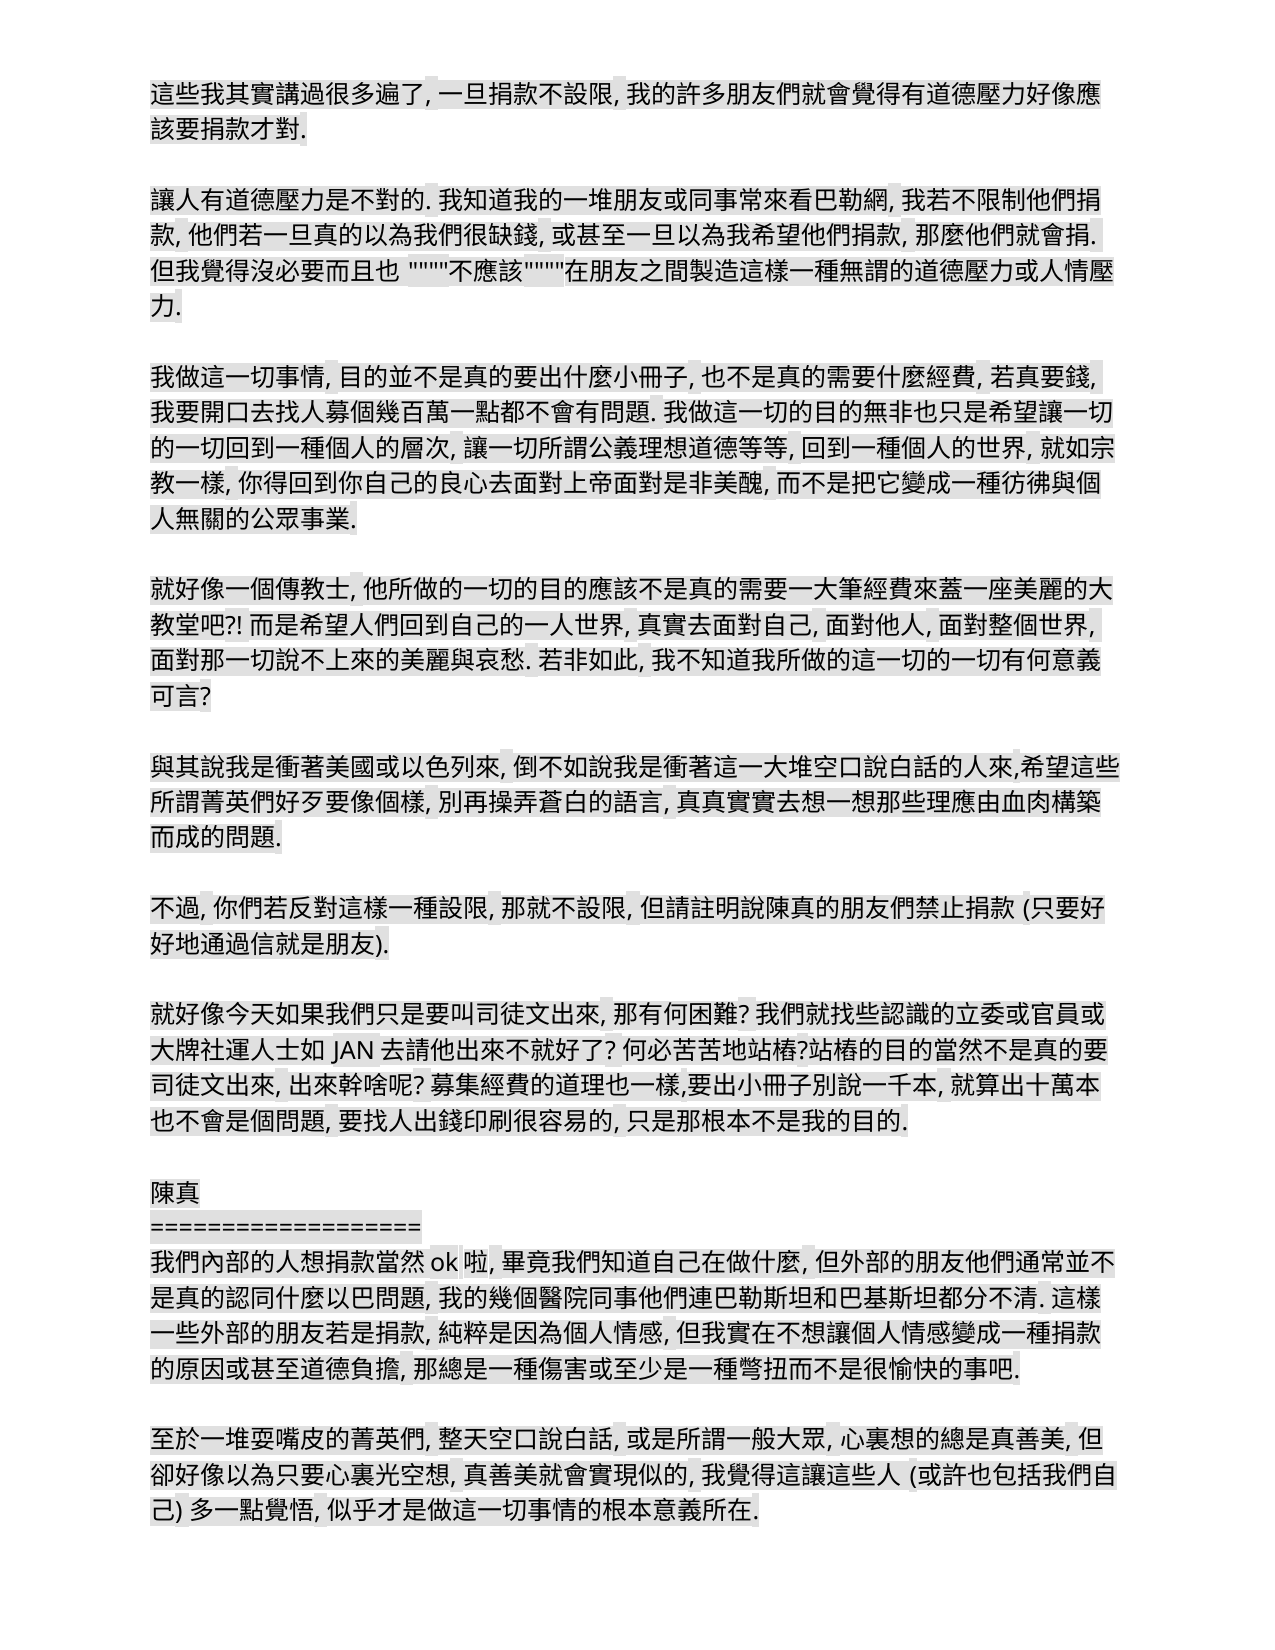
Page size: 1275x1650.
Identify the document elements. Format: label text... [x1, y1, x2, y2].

text 這些我其實講過很多遍了, 一旦捐款不設限, 我的許多朋友們就會覺得有道德壓力好像應該要捐款才對. 讓人有道德壓力是不對的. 我知道我的一堆朋友或同事常來看巴勒網, 我若不限制他們捐款, 他們若一旦真的以為我們很缺錢, 或甚至一旦以為我希望他們捐款, 那麼他們就會捐. 但我覺得沒必要而且也 """"不應該""""在朋友之間製造這樣一種無謂的道德壓力或人情壓力. 我做這一切事情, 目的並不是真的要出什麼小冊子, 也不是真的需要什麼經費, 若真要錢, 我要開口去找人募個幾百萬一點都不會有問題. 我做這一切的目的無非也只是希望讓一切的一切回到一種個人的層次, 讓一切所謂公義理想道德等等, 回到一種個人的世界, 就如宗教一樣, 你得回到你自己的良心去面對上帝面對是非美醜, 而不是把它變成一種彷彿與個人無關的公眾事業. 就好像一個傳教士, 他所做的一切的目的應該不是真的需要一大筆經費來蓋一座美麗的大教堂吧?! 而是希望人們回到自己的一人世界, 真實去面對自己, 面對他人, 面對整個世界, 面對那一切說不上來的美麗與哀愁. 若非如此, 我不知道我所做的這一切的一切有何意義可言? 與其說我是衝著美國或以色列來, 倒不如說我是衝著這一大堆空口說白話的人來,希望這些所謂菁英們好歹要像個樣, 別再操弄蒼白的語言, 真真實實去想一想那些理應由血肉構築而成的問題. 不過, 你們若反對這樣一種設限, 那就不設限, 但請註明說陳真的朋友們禁止捐款 (只要好好地通過信就是朋友). 就好像今天如果我們只是要叫司徒文出來, 那有何困難? 我們就找些認識的立委或官員或大牌社運人士如 JAN去請他出來不就好了? 何必苦苦地站樁?站樁的目的當然不是真的要司徒文出來, 出來幹啥呢? 募集經費的道理也一樣,要出小冊子別說一千本, 就算出十萬本也不會是個問題, 要找人出錢印刷很容易的, 只是那根本不是我的目的. 陳真 =================== 我們內部的人想捐款當然ok啦, 畢竟我們知道自己在做什麼, 但外部的朋友他們通常並不是真的認同什麼以巴問題, 我的幾個醫院同事他們連巴勒斯坦和巴基斯坦都分不清. 這樣一些外部的朋友若是捐款, 純粹是因為個人情感, 但我實在不想讓個人情感變成一種捐款的原因或甚至道德負擔, 那總是一種傷害或至少是一種彆扭而不是很愉快的事吧. 至於一堆耍嘴皮的菁英們, 整天空口說白話, 或是所謂一般大眾, 心裏想的總是真善美, 但卻好像以為只要心裏光空想, 真善美就會實現似的, 我覺得這讓這些人 (或許也包括我們自己) 多一點覺悟, 似乎才是做這一切事情的根本意義所在. [150, 75, 1125, 1562]
